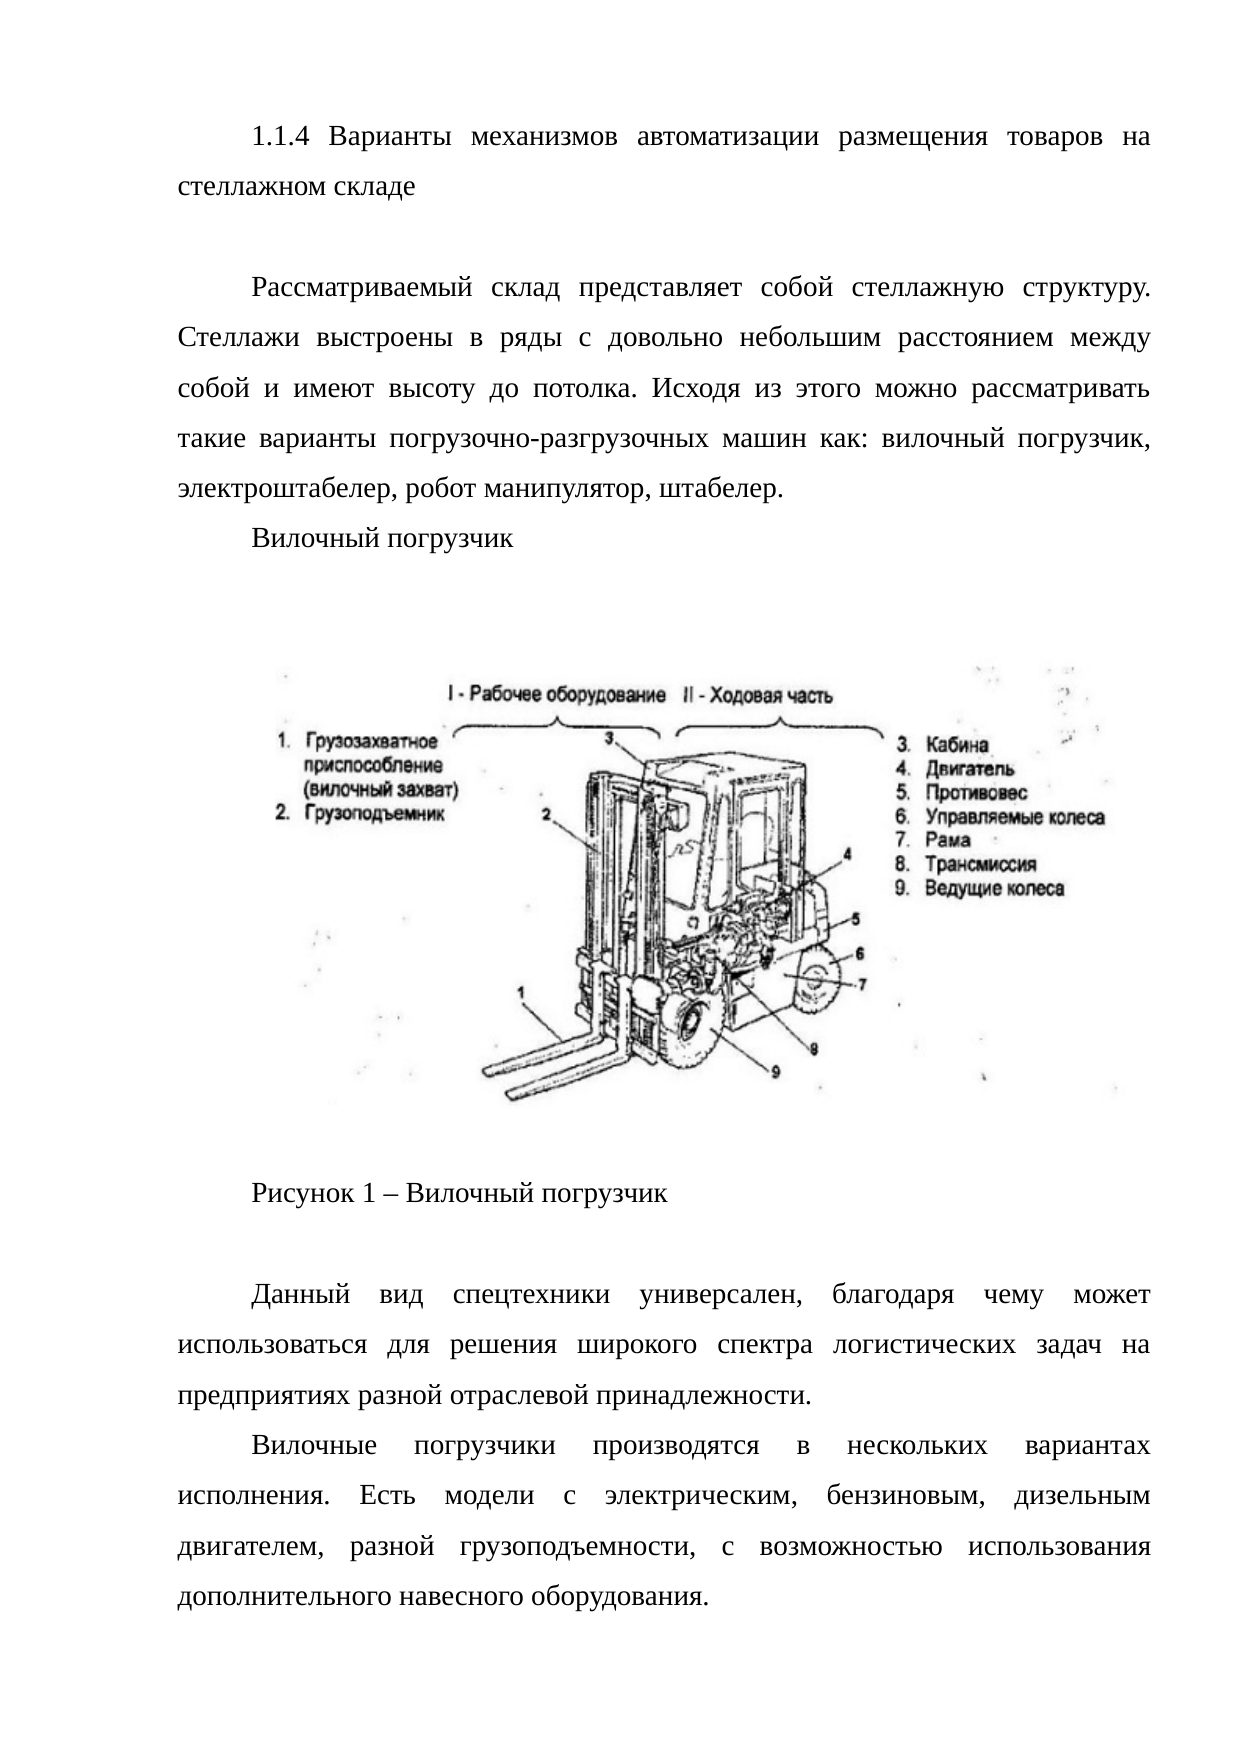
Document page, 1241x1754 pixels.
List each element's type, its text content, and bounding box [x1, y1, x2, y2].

text Рассматриваемый склад представляет собой стеллажную структуру. Стеллажи выстроены в ряды с довольно небольшим расстоянием между собой и имеют высоту до потолка. Исходя из этого можно рассматривать такие варианты погрузочно-разгрузочных машин как: вилочный погрузчик, электроштабелер, робот манипулятор, штабелер. [177, 269, 1152, 504]
text Вилочные погрузчики производятся в нескольких вариантах исполнения. Есть модели с электрическим, бензиновым, дизельным двигателем, разной грузоподъемности, с возможностью использования дополнительного навесного оборудования. [177, 1427, 1152, 1612]
subtitle 1.1.4 Варианты механизмов автоматизации размещения товаров на стеллажном складе [177, 118, 1152, 202]
picture [251, 621, 1127, 1159]
text Рисунок 1 – Вилочный погрузчик [177, 1176, 1152, 1209]
text Вилочный погрузчик [177, 521, 1152, 554]
text Данный вид спецтехники универсален, благодаря чему может использоваться для решения широкого спектра логистических задач на предприятиях разной отраслевой принадлежности. [177, 1276, 1152, 1410]
